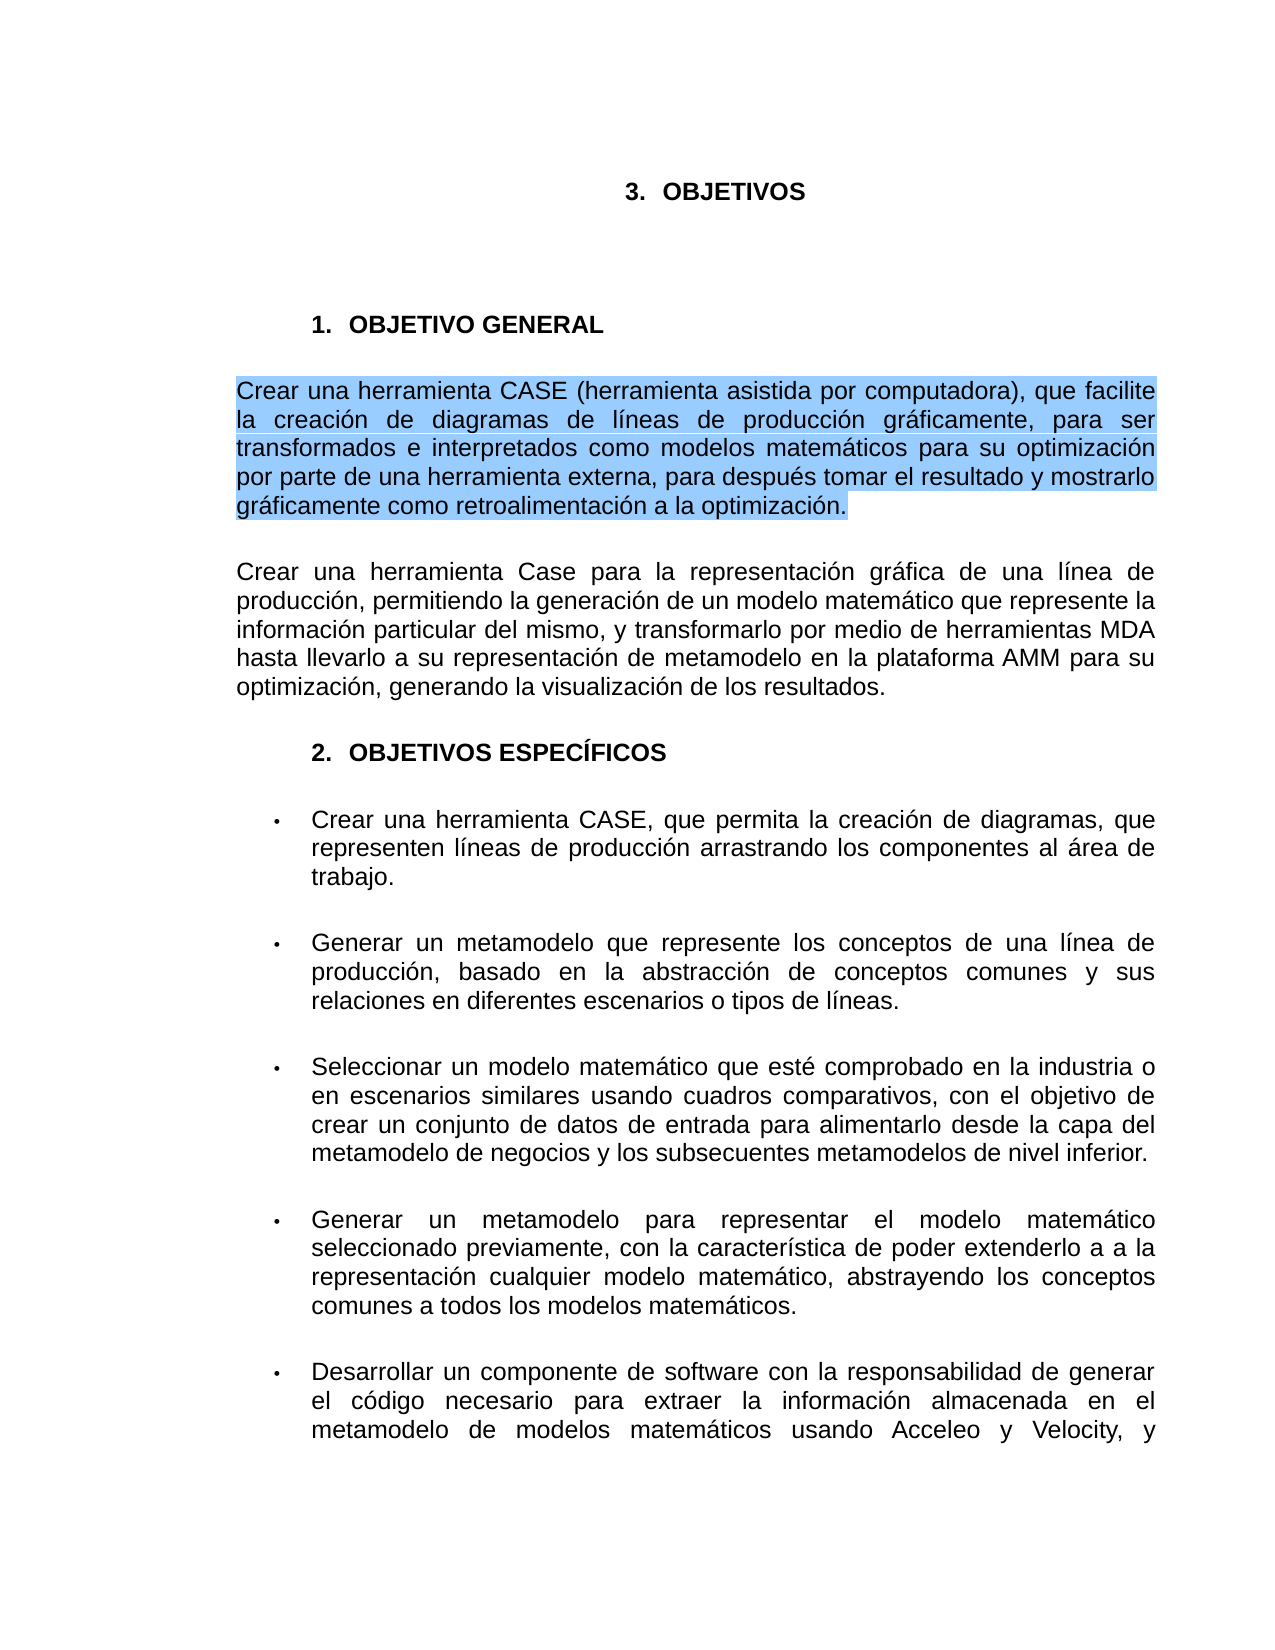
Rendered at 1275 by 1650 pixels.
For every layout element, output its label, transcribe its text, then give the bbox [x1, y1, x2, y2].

list Generar un metamodelo que represente los conceptos de una línea de producción, basado en la abstracción de conceptos comunes y sus relaciones en diferentes escenarios o tipos de líneas. [274, 928, 1157, 1015]
list Seleccionar un modelo matemático que esté comprobado en la industria o en escenarios similares usando cuadros comparativos, con el objetivo de crear un conjunto de datos de entrada para alimentarlo desde la capa del metamodelo de negocios y los subsecuentes metamodelos de nivel inferior. [274, 1052, 1157, 1167]
subtitle OBJETIVO GENERAL [311, 310, 1157, 338]
list Crear una herramienta CASE, que permita la creación de diagramas, que representen líneas de producción arrastrando los componentes al área de trabajo. [274, 805, 1157, 891]
subtitle OBJETIVOS [274, 177, 1157, 206]
text Crear una herramienta CASE (herramienta asistida por computadora), que facilite la creación de diagramas de líneas de producción gráficamente, para ser transformados e interpretados como modelos matemáticos para su optimización por parte de una herramienta externa, para después tomar el resultado y mostrarlo gráficamente como retroalimentación a la optimización. [236, 376, 1157, 520]
list Generar un metamodelo para representar el modelo matemático seleccionado previamente, con la característica de poder extenderlo a a la representación cualquier modelo matemático, abstrayendo los conceptos comunes a todos los modelos matemáticos. [274, 1205, 1157, 1320]
subtitle OBJETIVOS Específicos [311, 738, 1157, 767]
list Desarrollar un componente de software con la responsabilidad de generar el código necesario para extraer la información almacenada en el metamodelo de modelos matemáticos usando Acceleo y Velocity, y [274, 1357, 1157, 1443]
text Crear una herramienta Case para la representación gráfica de una línea de producción, permitiendo la generación de un modelo matemático que represente la información particular del mismo, y transformarlo por medio de herramientas MDA hasta llevarlo a su representación de metamodelo en la plataforma AMM para su optimización, generando la visualización de los resultados. [236, 557, 1157, 701]
